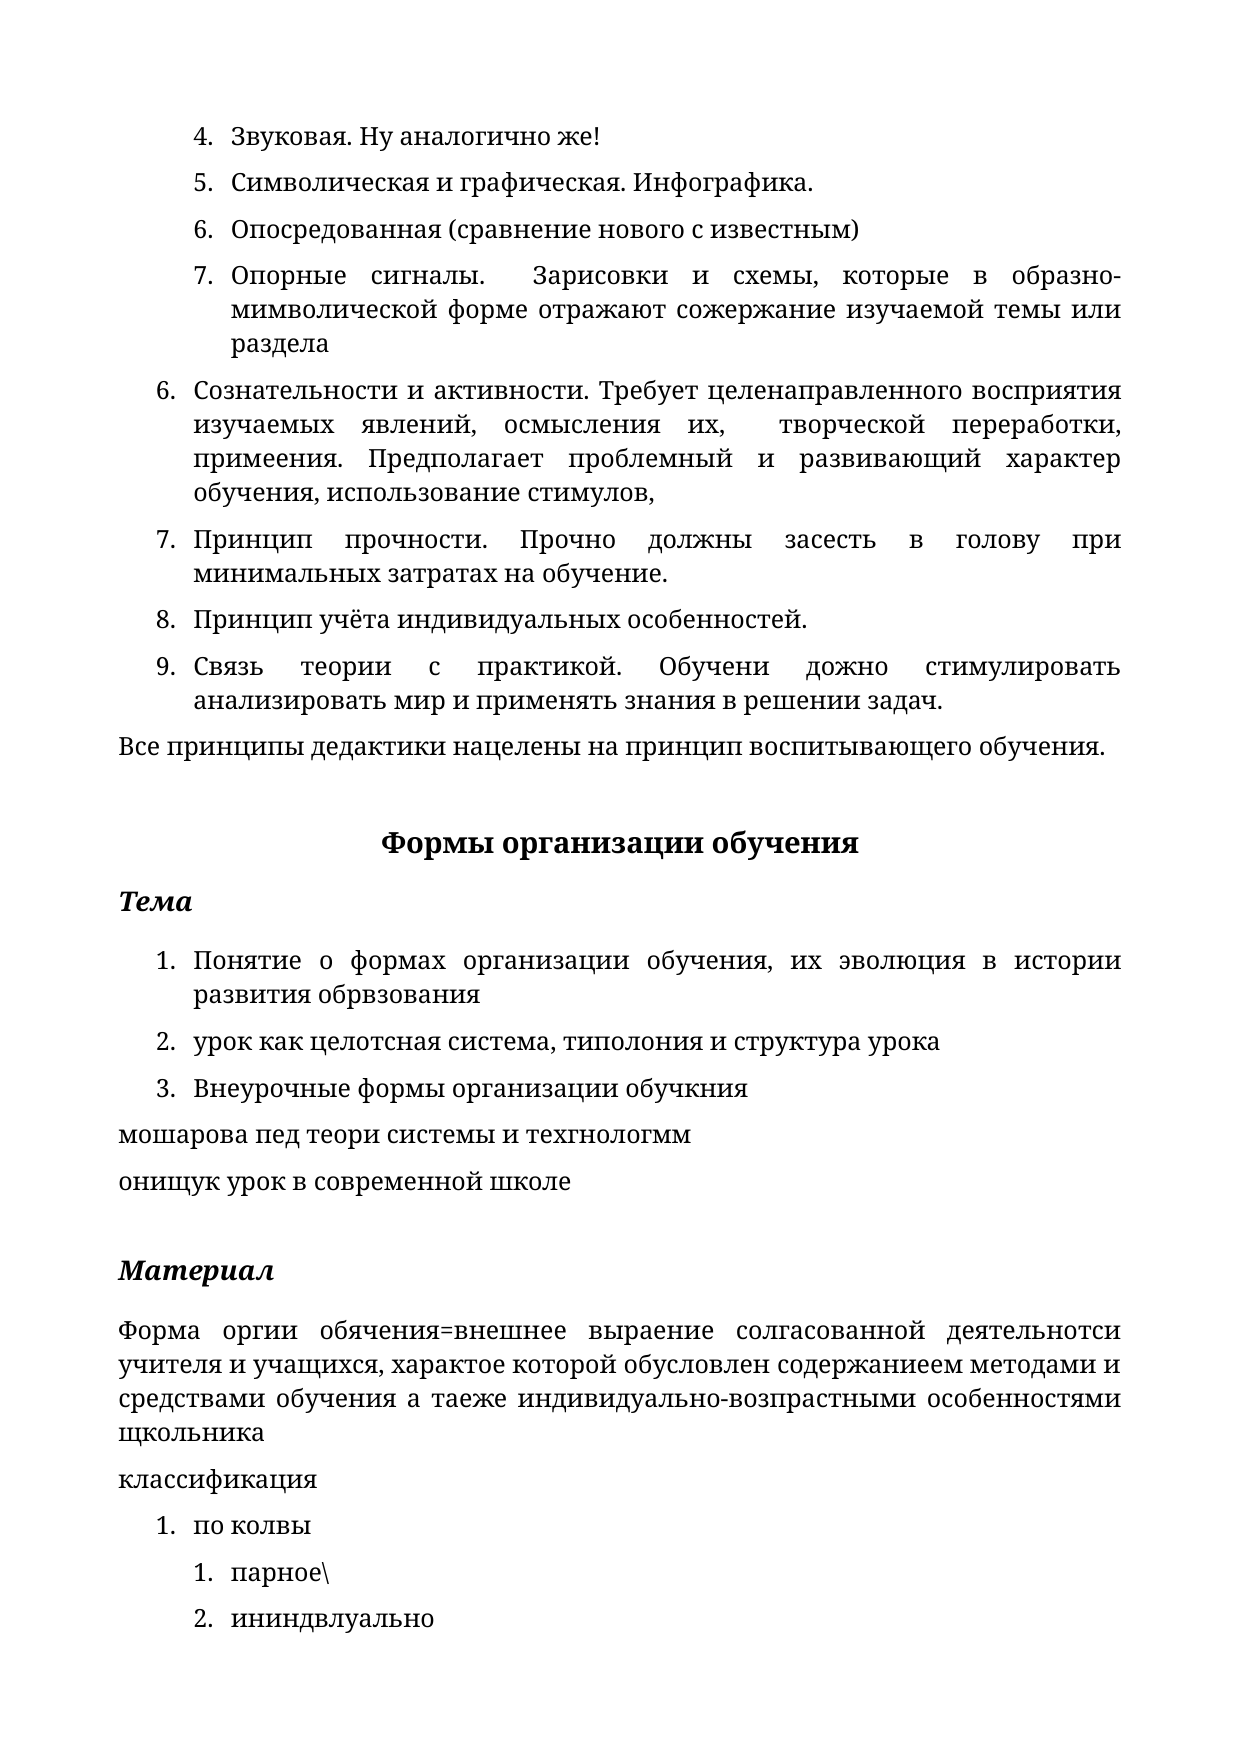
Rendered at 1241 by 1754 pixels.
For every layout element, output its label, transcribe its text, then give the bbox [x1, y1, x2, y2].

text Все принципы дедактики нацелены на принцип воспитывающего обучения. [118, 729, 1122, 763]
subtitle Тема [118, 887, 1122, 918]
text классификация [118, 1461, 1122, 1495]
list Опосредованная (сравнение нового с известным) [193, 211, 1122, 245]
list ининдвлуально [193, 1601, 1122, 1635]
list Понятие о формах организации обучения, их эволюция в истории развития обрвзования [156, 943, 1122, 1011]
list Символическая и графическая. Инфографика. [193, 165, 1122, 199]
text мошарова пед теори системы и техгнологмм [118, 1117, 1122, 1151]
list Принцип учёта индивидуальных особенностей. [156, 602, 1122, 636]
list Сознательности и активности. Требует целенаправленного восприятия изучаемых явлений, осмысления их, творческой переработки, примеения. Предполагает проблемный и развивающий характер обучения, использование стимулов, [156, 372, 1122, 509]
list Звуковая. Ну аналогично же! [193, 118, 1122, 152]
text онищук урок в современной школе [118, 1163, 1122, 1197]
list по колвы [156, 1508, 1122, 1542]
subtitle Формы организации обучения [118, 822, 1122, 862]
list парное\ [193, 1554, 1122, 1588]
list Внеурочные формы организации обучкния [156, 1070, 1122, 1104]
text Форма оргии обячения=внешнее выраение солгасованной деятельнотси учителя и учащихся, характое которой обусловлен содержаниеем методами и средствами обучения а таеже индивидуально-возпрастными особенностями щкольника [118, 1313, 1122, 1449]
list урок как целотсная система, типолония и структура урока [156, 1024, 1122, 1058]
list Опорные сигналы. Зарисовки и схемы, которые в образно-мимволической форме отражают сожержание изучаемой темы или раздела [193, 258, 1122, 360]
list Связь теории с практикой. Обучени дожно стимулировать анализировать мир и применять знания в решении задач. [156, 648, 1122, 717]
subtitle Материал [118, 1256, 1122, 1288]
list Принцип прочности. Прочно должны засесть в голову при минимальных затратах на обучение. [156, 521, 1122, 589]
